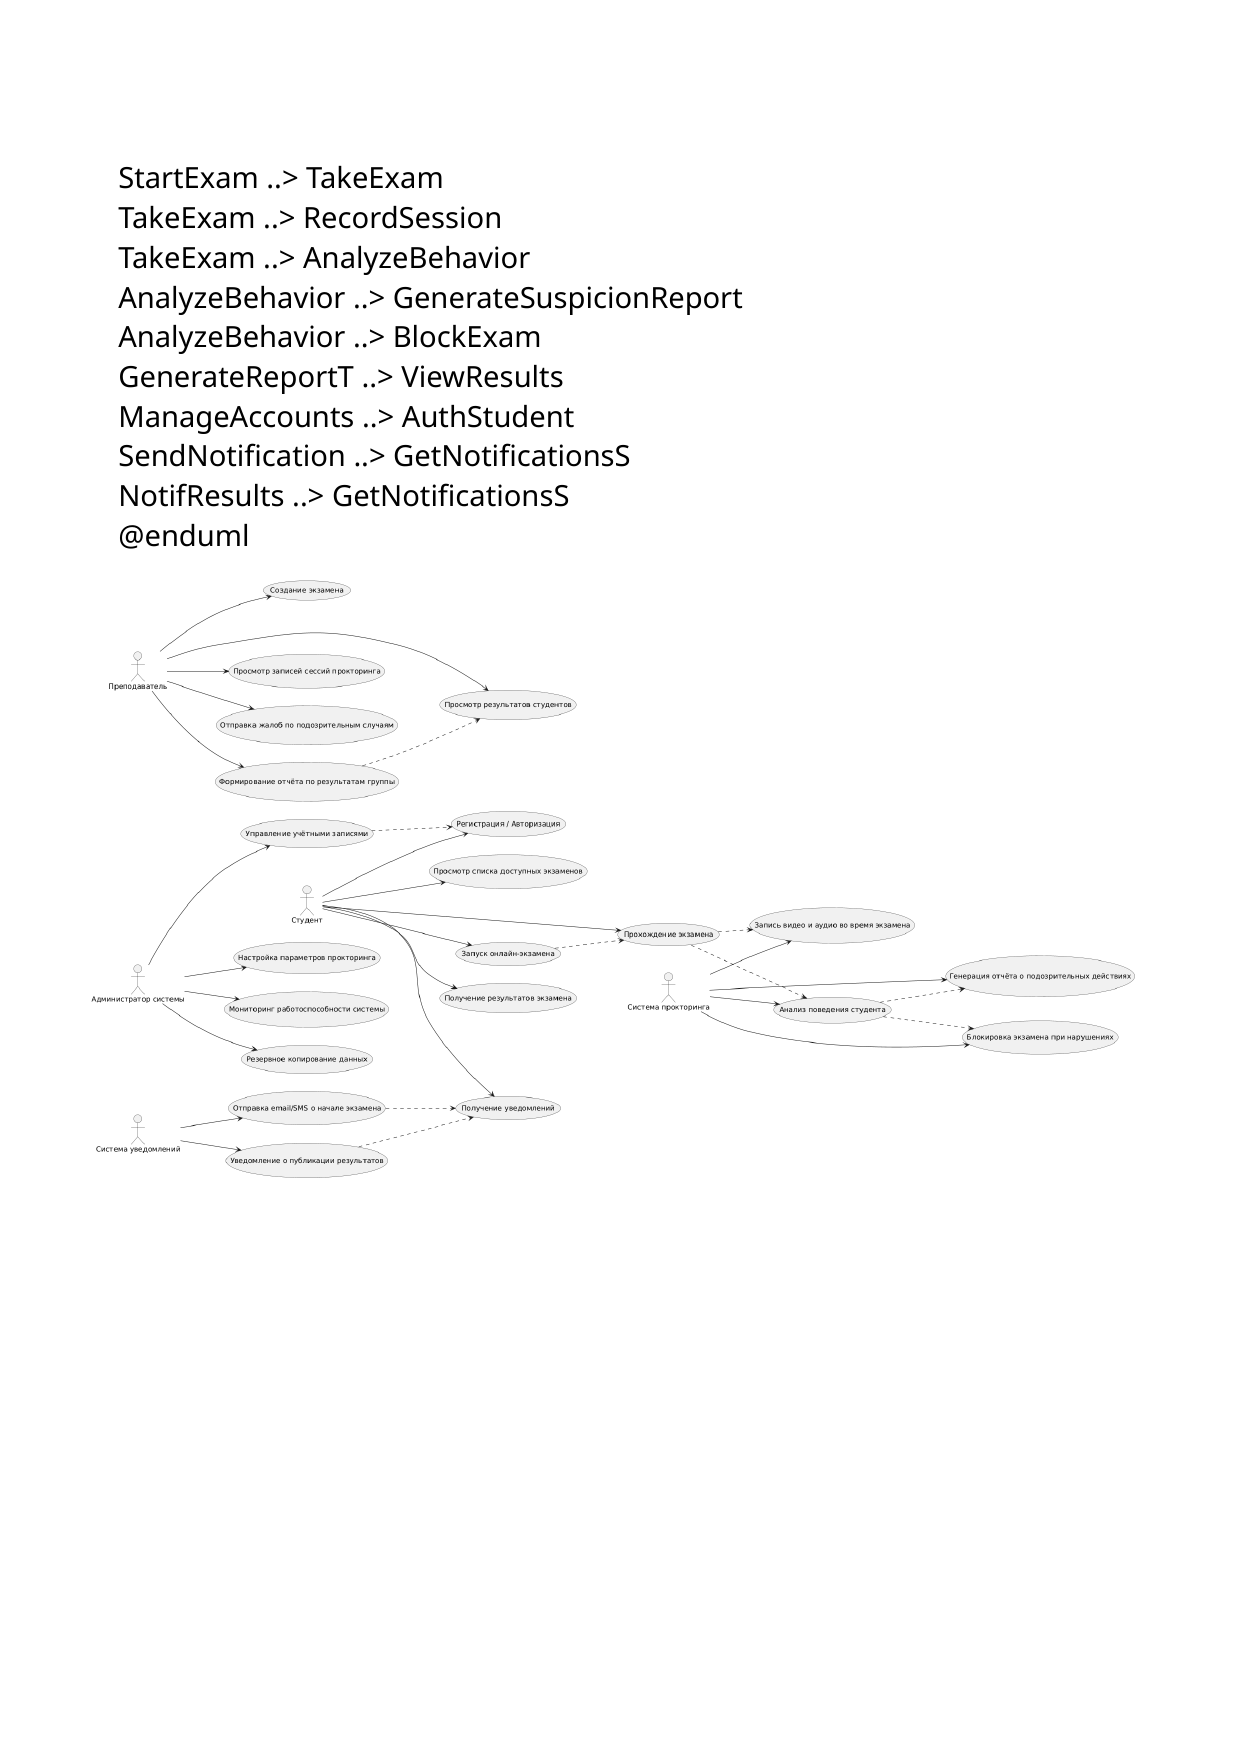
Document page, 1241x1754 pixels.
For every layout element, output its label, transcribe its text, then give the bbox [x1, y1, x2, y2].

text ManageAccounts ..> AuthStudent [118, 396, 1122, 436]
text TakeExam ..> AnalyzeBehavior [118, 237, 1122, 277]
text StartExam ..> TakeExam [118, 158, 1122, 197]
text SendNotification ..> GetNotificationsS [118, 436, 1122, 475]
text @enduml [118, 515, 1122, 555]
text GenerateReportT ..> ViewResults [118, 356, 1122, 396]
text NotifResults ..> GetNotificationsS [118, 475, 1122, 515]
text AnalyzeBehavior ..> BlockExam [118, 317, 1122, 356]
picture [88, 577, 1137, 1180]
text TakeExam ..> RecordSession [118, 197, 1122, 237]
text AnalyzeBehavior ..> GenerateSuspicionReport [118, 277, 1122, 317]
